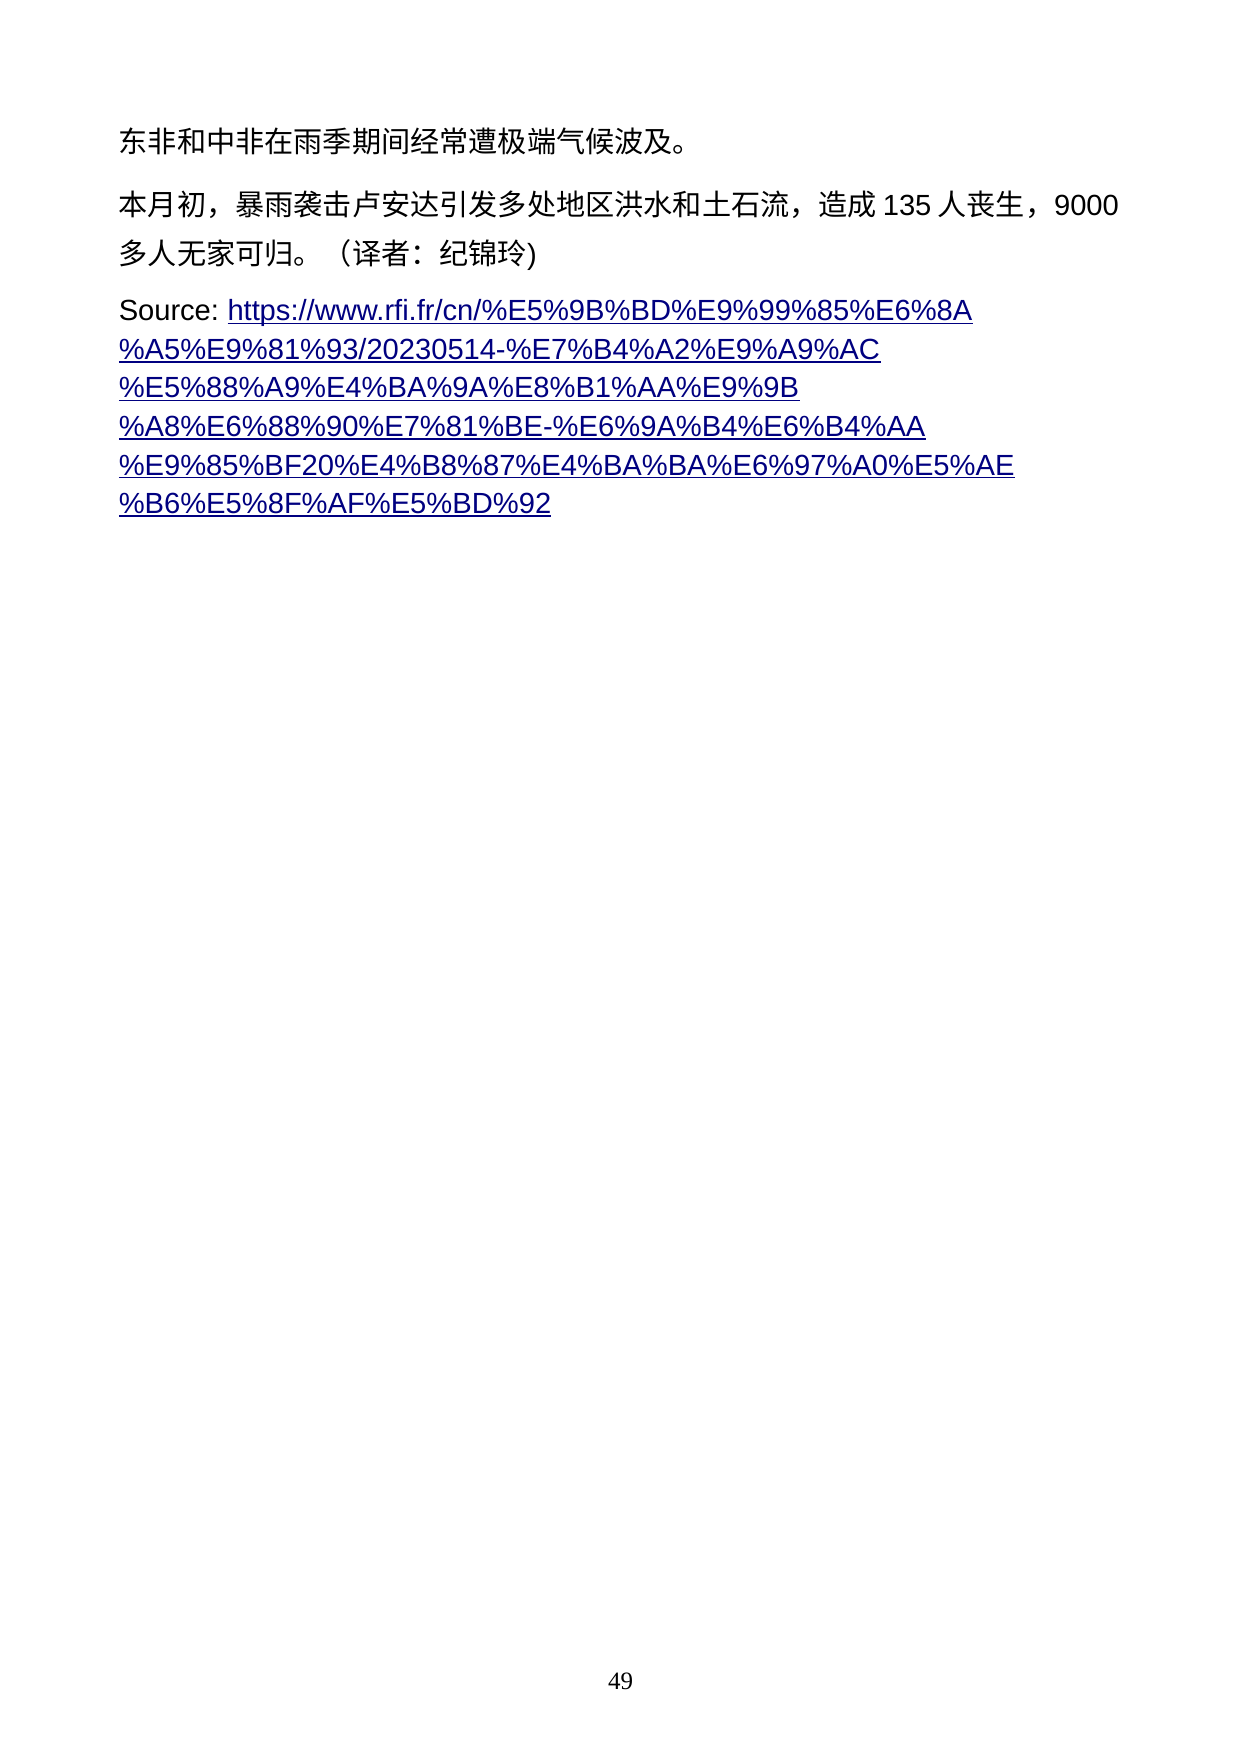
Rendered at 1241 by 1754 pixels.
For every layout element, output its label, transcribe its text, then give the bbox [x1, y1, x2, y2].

text 东非和中非在雨季期间经常遭极端气候波及。 [118, 118, 1122, 161]
text 本月初，暴雨袭击卢安达引发多处地区洪水和土石流，造成135人丧生，9000多人无家可归。（译者：纪锦玲) [118, 182, 1122, 272]
text Source: https://www.rfi.fr/cn/%E5%9B%BD%E9%99%85%E6%8A%A5%E9%81%93/20230514-%E7%B4%A2%E9%A9%AC%E5%88%A9%E4%BA%9A%E8%B1%AA%E9%9B%A8%E6%88%90%E7%81%BE-%E6%9A%B4%E6%B4%AA%E9%85%BF20%E4%B8%87%E4%BA%BA%E6%97%A0%E5%AE%B6%E5%8F%AF%E5%BD%92 [118, 293, 1122, 519]
